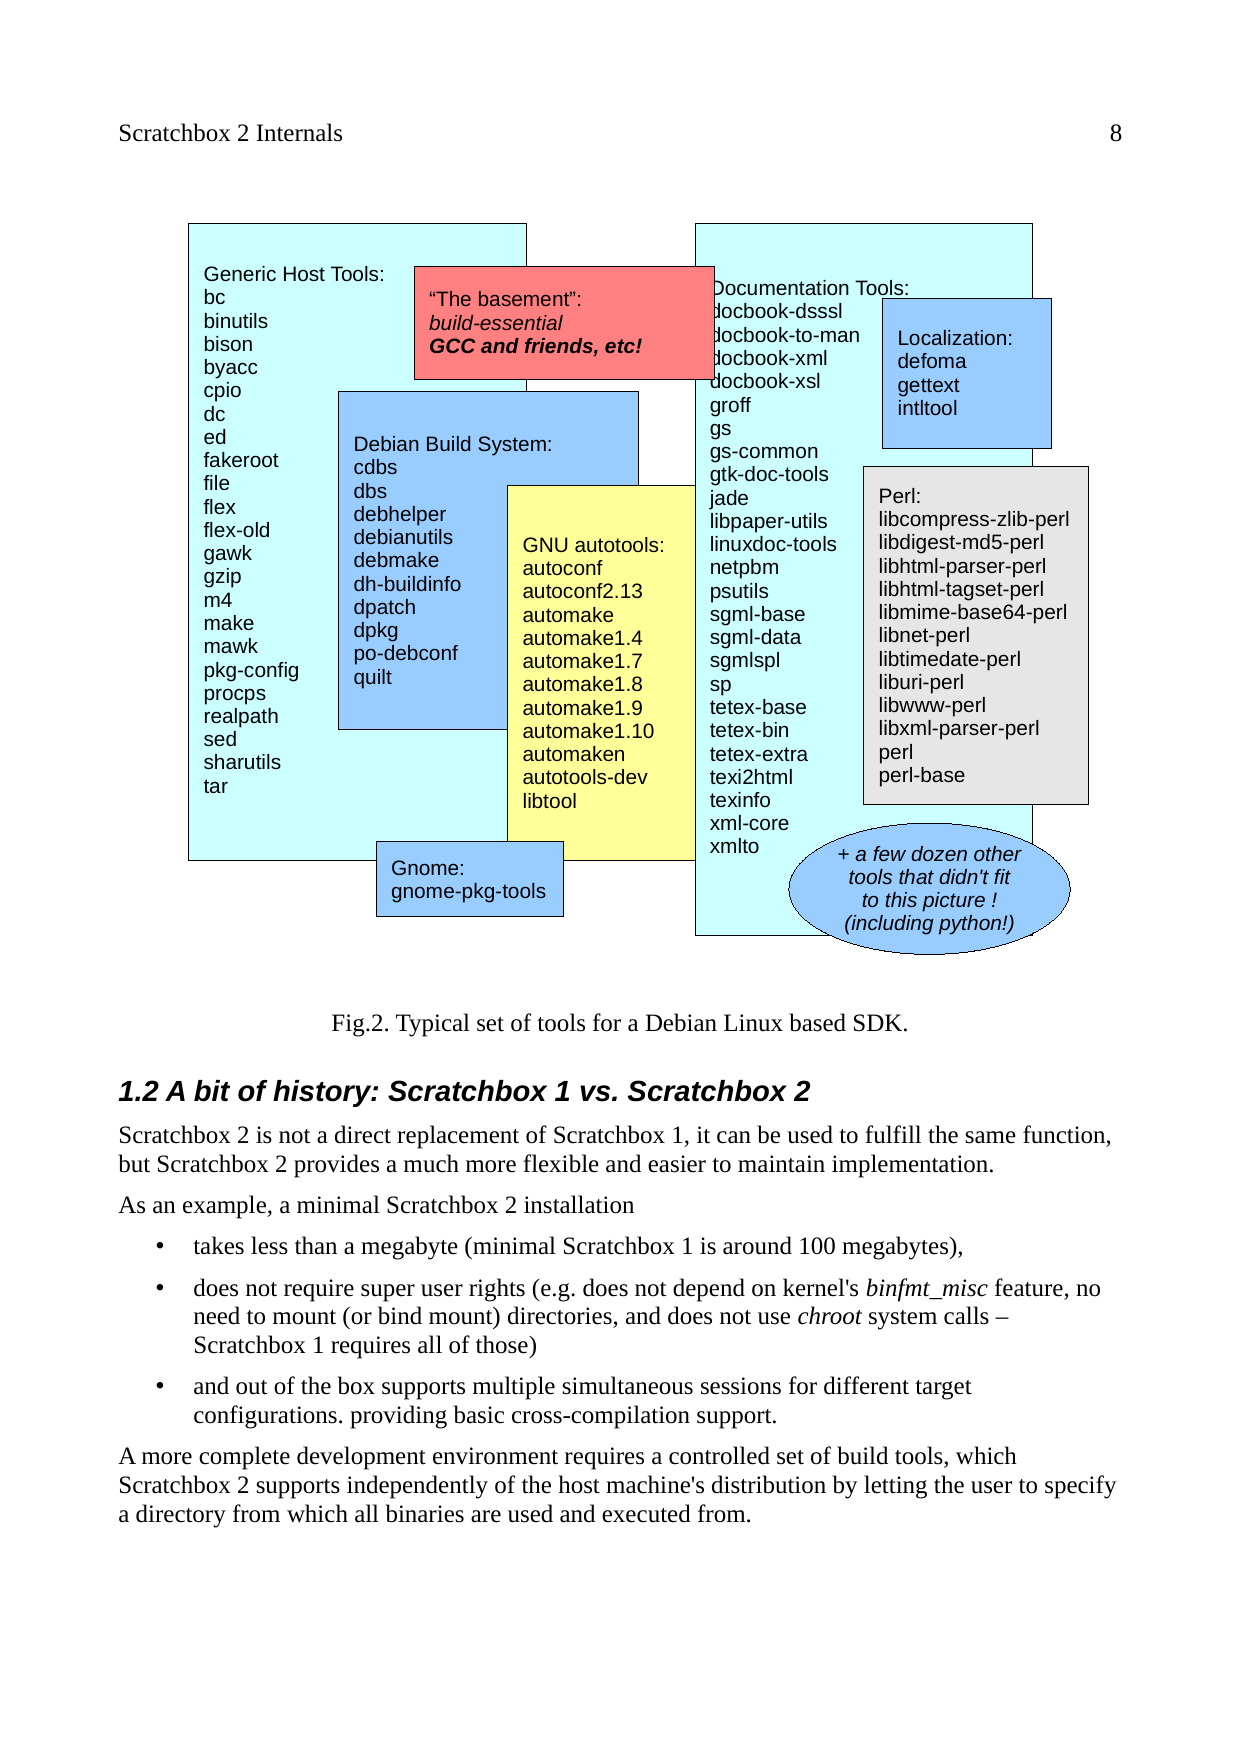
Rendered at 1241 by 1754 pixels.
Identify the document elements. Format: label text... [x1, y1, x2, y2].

text A more complete development environment requires a controlled set of build tools, which Scratchbox 2 supports independently of the host machine's distribution by letting the user to specify a directory from which all binaries are used and executed from. [118, 1441, 1122, 1528]
text As an example, a minimal Scratchbox 2 installation [118, 1190, 1122, 1219]
list does not require super user rights (e.g. does not depend on kernel's binfmt_misc feature, no need to mount (or bind mount) directories, and does not use chroot system calls – Scratchbox 1 requires all of those) [156, 1273, 1122, 1359]
text Fig.2. Typical set of tools for a Debian Linux based SDK. [118, 1008, 1122, 1037]
text Scratchbox 2 is not a direct replacement of Scratchbox 1, it can be used to fulfill the same function, but Scratchbox 2 provides a much more flexible and easier to maintain implementation. [118, 1120, 1122, 1178]
subtitle 1.2 A bit of history: Scratchbox 1 vs. Scratchbox 2 [118, 1074, 1122, 1108]
list and out of the box supports multiple simultaneous sessions for different target configurations. providing basic cross-compilation support. [156, 1371, 1122, 1429]
list takes less than a megabyte (minimal Scratchbox 1 is around 100 megabytes), [156, 1231, 1122, 1260]
